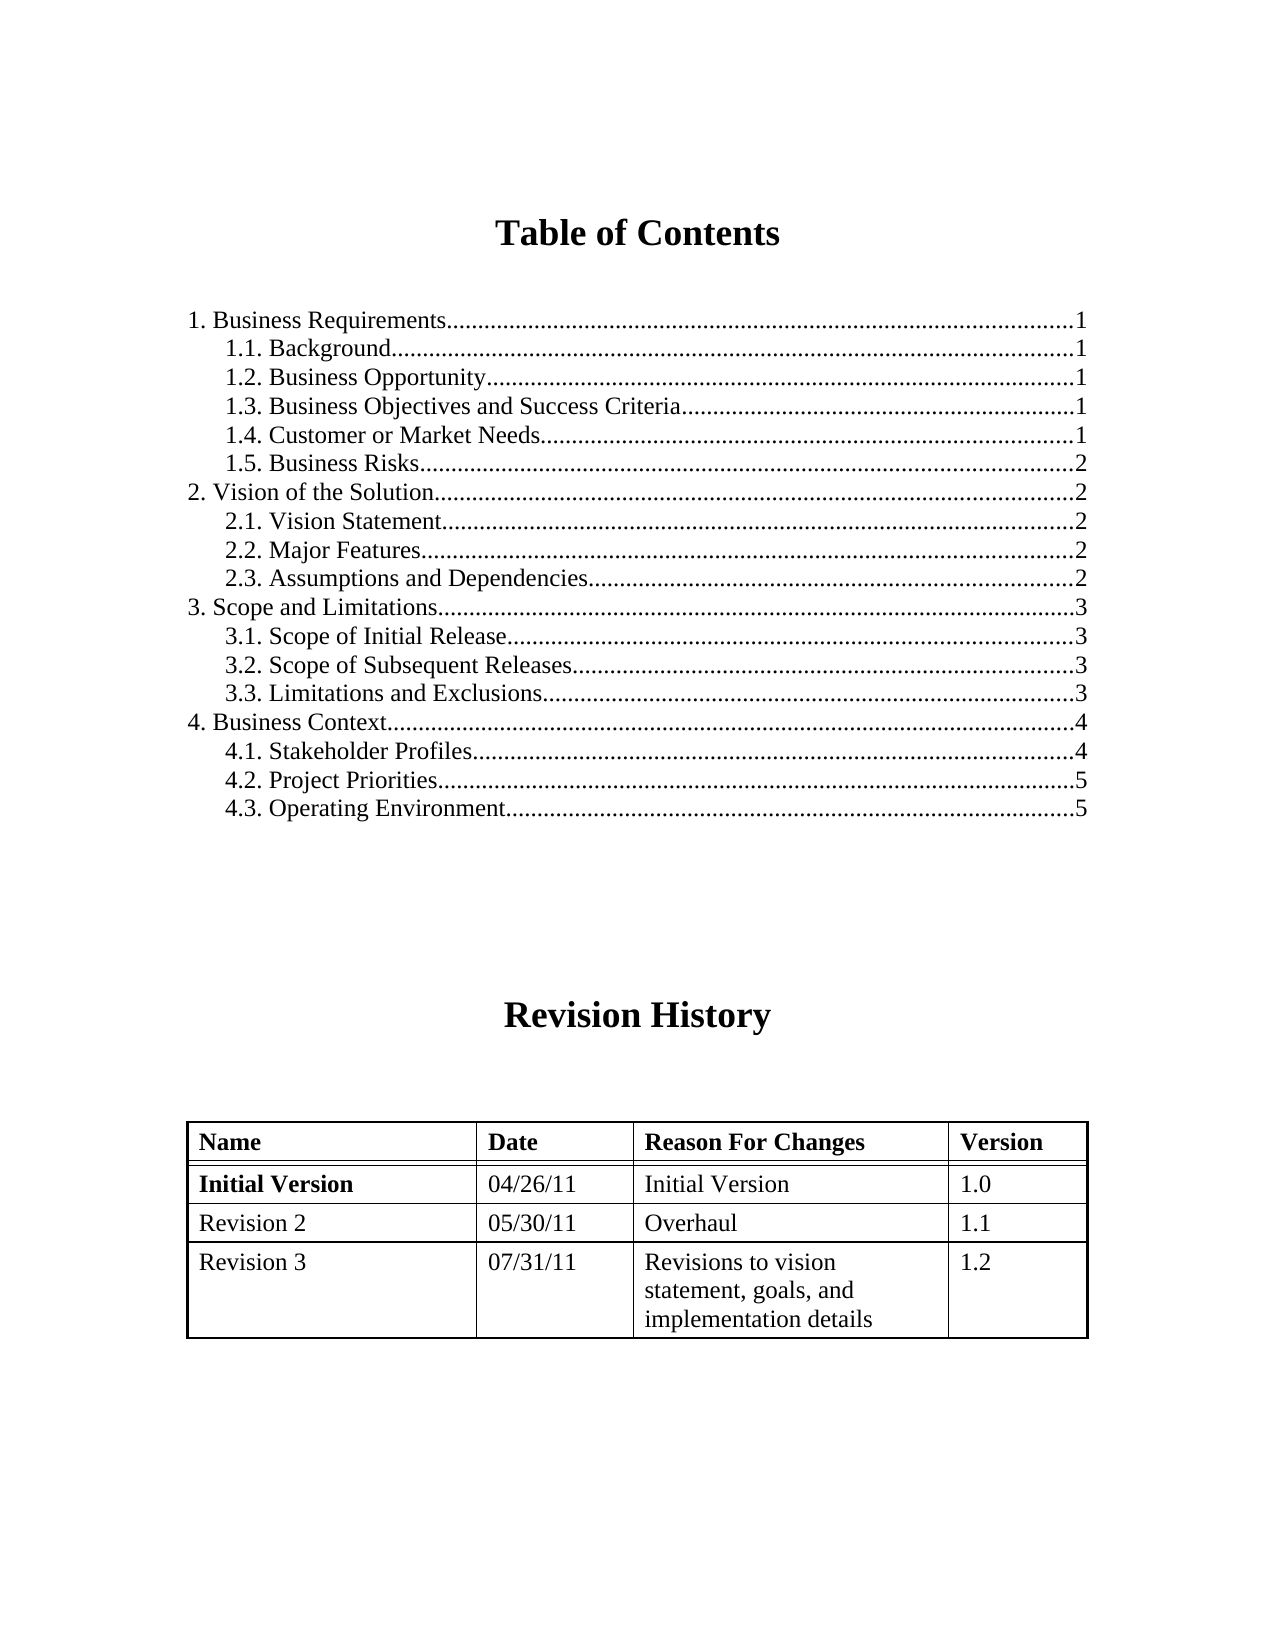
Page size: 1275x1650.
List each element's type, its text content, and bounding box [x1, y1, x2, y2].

table_cell Initial Version [189, 1166, 476, 1202]
table_cell Revision 3 [189, 1243, 476, 1337]
table_cell 1.1 [949, 1204, 1086, 1241]
text 2. Vision of the Solution 2 [187, 477, 1087, 506]
table_cell 07/31/11 [477, 1243, 633, 1337]
table_cell [949, 1161, 1086, 1165]
text 3. Scope and Limitations 3 [187, 592, 1087, 621]
text 1.3. Business Objectives and Success Criteria 1 [225, 391, 1087, 420]
table_cell 04/26/11 [477, 1166, 633, 1202]
text 3.2. Scope of Subsequent Releases 3 [225, 650, 1087, 678]
table_cell Overhaul [634, 1204, 948, 1241]
table_cell 1.2 [949, 1243, 1086, 1337]
table_cell 1.0 [949, 1166, 1086, 1202]
text Table of Contents [187, 210, 1087, 253]
text 4.2. Project Priorities 5 [225, 765, 1087, 793]
text 3.1. Scope of Initial Release 3 [225, 621, 1087, 650]
text 1.5. Business Risks 2 [225, 448, 1087, 477]
table_cell [634, 1161, 948, 1165]
text Revision History [187, 992, 1087, 1036]
text 1.2. Business Opportunity 1 [225, 362, 1087, 391]
text 1.1. Background 1 [225, 333, 1087, 362]
text 4.1. Stakeholder Profiles 4 [225, 736, 1087, 765]
table_cell Initial Version [634, 1166, 948, 1202]
text 2.1. Vision Statement 2 [225, 506, 1087, 535]
table_cell Revisions to vision statement, goals, and implementation details [634, 1243, 948, 1337]
text 4. Business Context 4 [187, 707, 1087, 736]
table_header Version [949, 1123, 1086, 1160]
table_header Reason For Changes [634, 1123, 948, 1160]
table_header Date [477, 1123, 633, 1160]
table_cell [477, 1161, 633, 1165]
table_header Name [189, 1123, 476, 1160]
text 1. Business Requirements 1 [187, 305, 1087, 333]
table_cell 05/30/11 [477, 1204, 633, 1241]
table_cell Revision 2 [189, 1204, 476, 1241]
text 3.3. Limitations and Exclusions 3 [225, 678, 1087, 707]
table_cell [189, 1161, 476, 1165]
text 2.2. Major Features 2 [225, 535, 1087, 563]
text 4.3. Operating Environment 5 [225, 793, 1087, 822]
text 2.3. Assumptions and Dependencies 2 [225, 563, 1087, 592]
text 1.4. Customer or Market Needs 1 [225, 420, 1087, 448]
